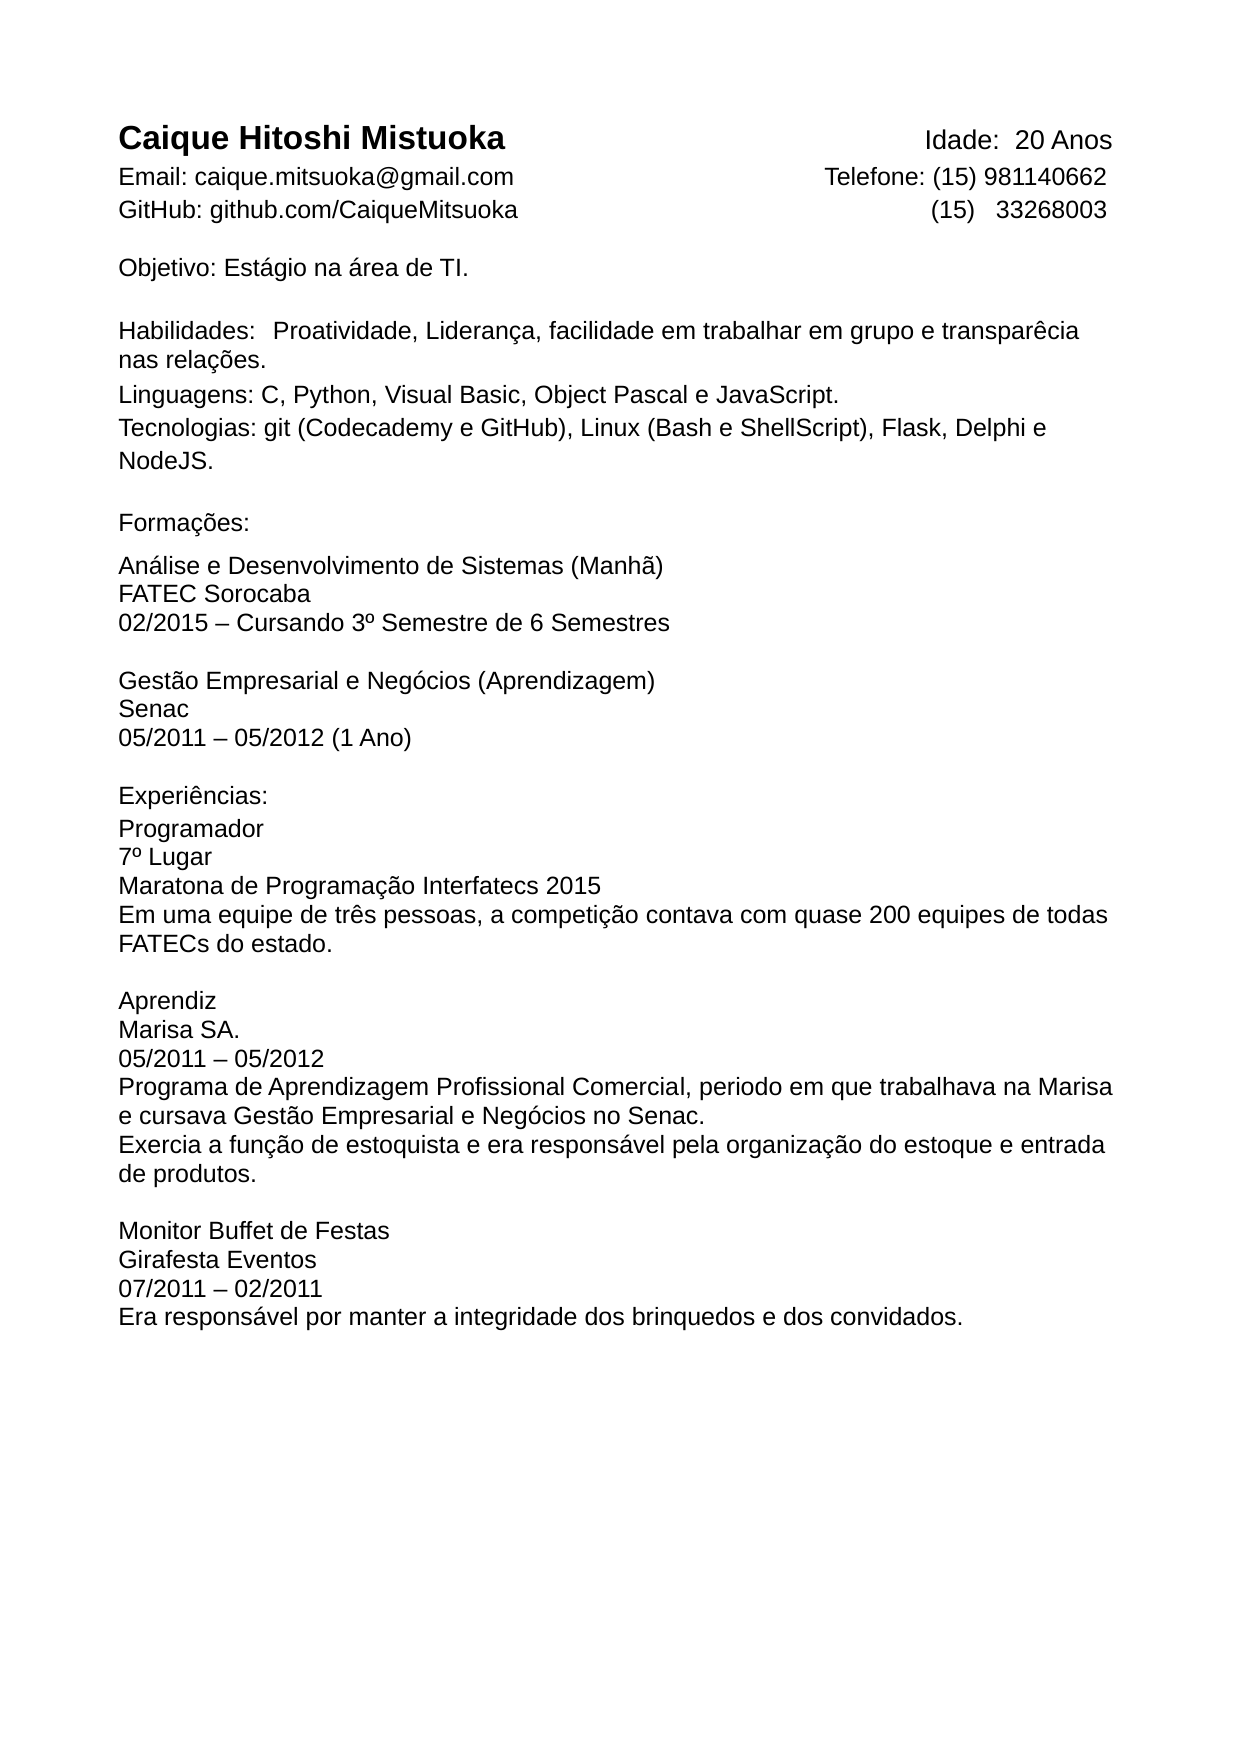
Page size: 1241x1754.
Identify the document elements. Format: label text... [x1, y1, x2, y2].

text Linguagens: C, Python, Visual Basic, Object Pascal e JavaScript. [118, 380, 1122, 408]
text 7º Lugar [118, 842, 1122, 871]
text Formações: [118, 507, 1122, 536]
text FATEC Sorocaba [118, 579, 1122, 608]
text 05/2011 – 05/2012 [118, 1044, 1122, 1072]
text GitHub: github.com/CaiqueMitsuoka (15) 33268003 [118, 195, 1122, 224]
text Aprendiz [118, 986, 1122, 1015]
text Email: caique.mitsuoka@gmail.com Telefone: (15) 981140662 [118, 162, 1122, 191]
text 07/2011 – 02/2011 [118, 1274, 1122, 1302]
text Marisa SA. [118, 1015, 1122, 1044]
text 02/2015 – Cursando 3º Semestre de 6 Semestres [118, 608, 1122, 637]
text Tecnologias: git (Codecademy e GitHub), Linux (Bash e ShellScript), Flask, Delphi e NodeJS. [118, 413, 1122, 474]
text Senac [118, 694, 1122, 723]
text Programa de Aprendizagem Profissional Comercial, periodo em que trabalhava na Marisa e cursava Gestão Empresarial e Negócios no Senac. [118, 1072, 1122, 1130]
text Habilidades: Proatividade, Liderança, facilidade em trabalhar em grupo e transparêcia nas relações. [118, 316, 1122, 374]
text Maratona de Programação Interfatecs 2015 [118, 871, 1122, 900]
text Monitor Buffet de Festas [118, 1216, 1122, 1245]
text Caique Hitoshi Mistuoka Idade: 20 Anos [118, 118, 1122, 157]
text Girafesta Eventos [118, 1245, 1122, 1274]
text Gestão Empresarial e Negócios (Aprendizagem) [118, 666, 1122, 694]
text 05/2011 – 05/2012 (1 Ano) [118, 723, 1122, 752]
text Experiências: [118, 781, 1122, 809]
text Era responsável por manter a integridade dos brinquedos e dos convidados. [118, 1302, 1122, 1331]
text Em uma equipe de três pessoas, a competição contava com quase 200 equipes de todas FATECs do estado. [118, 900, 1122, 957]
text Objetivo: Estágio na área de TI. [118, 253, 1122, 282]
text Programador [118, 814, 1122, 842]
text Análise e Desenvolvimento de Sistemas (Manhã) [118, 551, 1122, 579]
text Exercia a função de estoquista e era responsável pela organização do estoque e entrada de produtos. [118, 1130, 1122, 1187]
